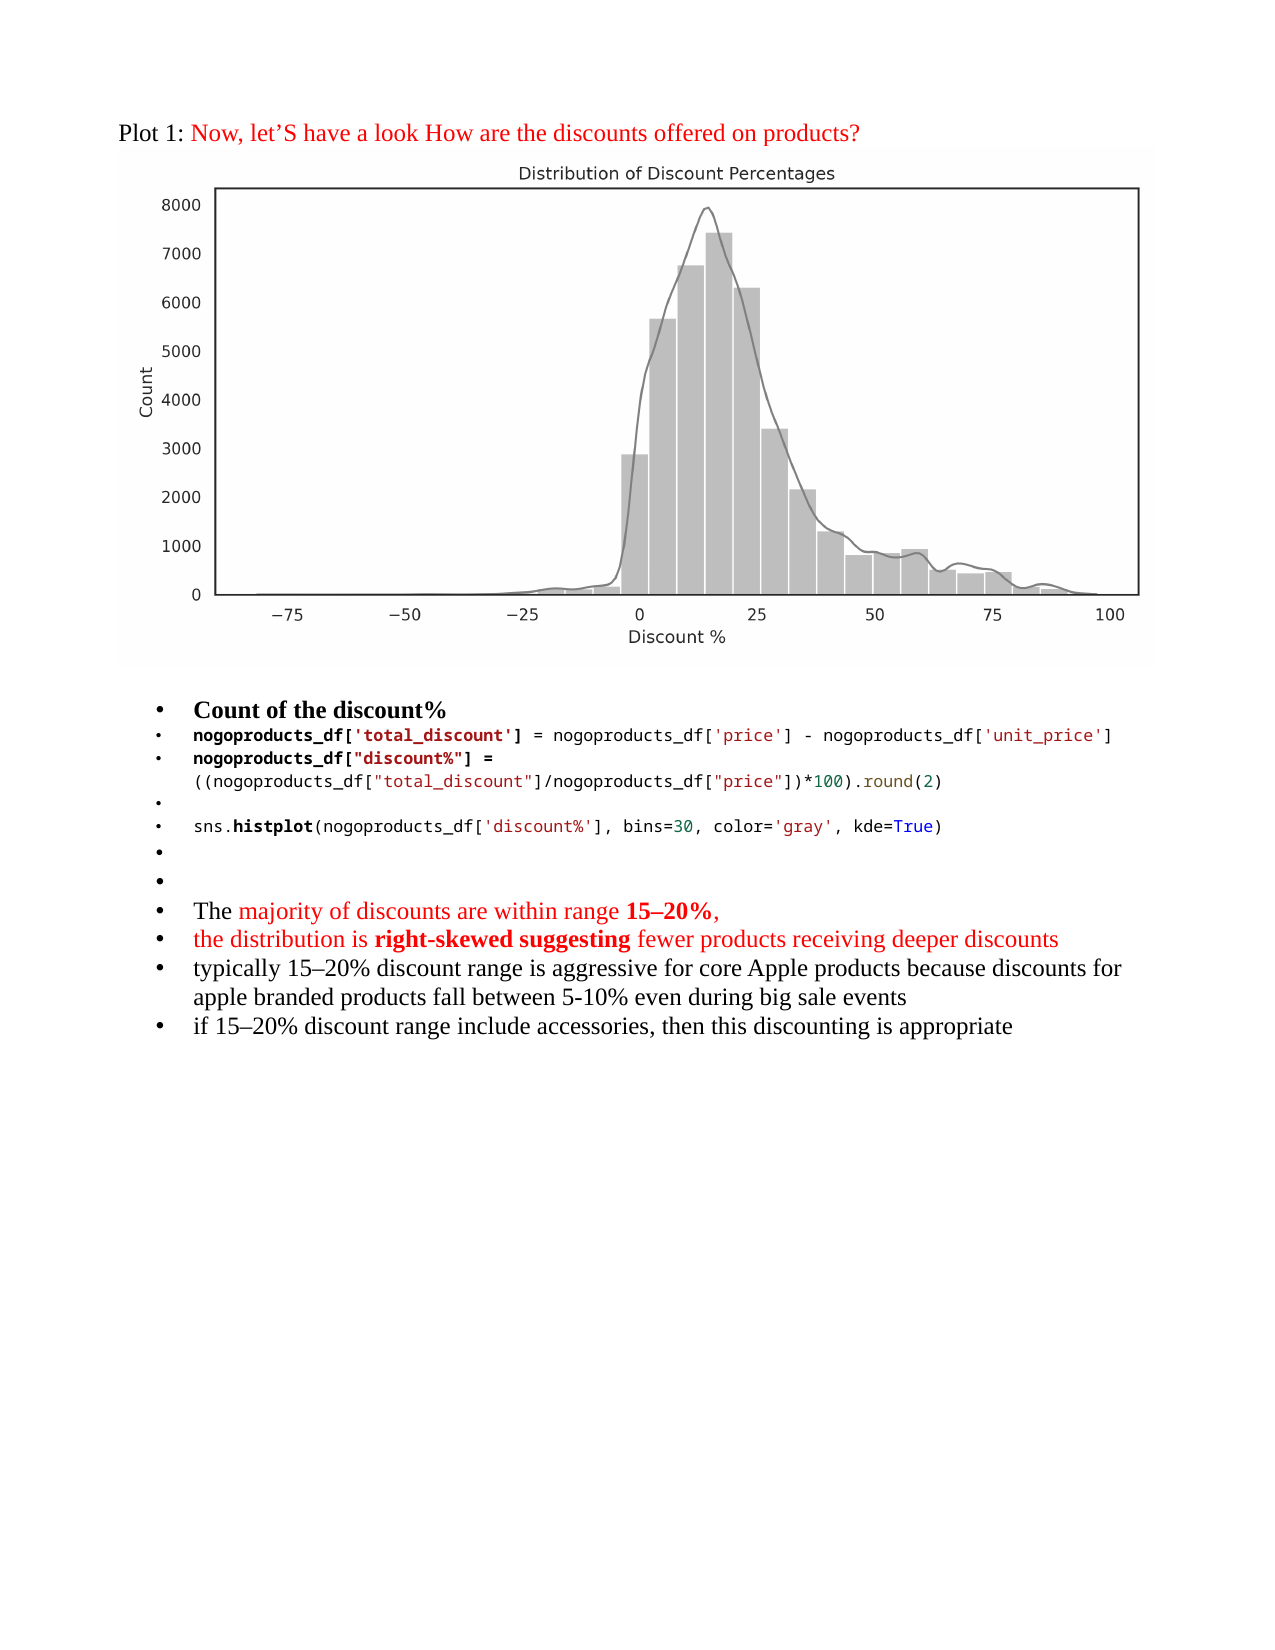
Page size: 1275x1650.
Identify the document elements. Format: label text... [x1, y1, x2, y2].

list nogoproducts_df["discount%"] = ((nogoproducts_df["total_discount"]/nogoproducts_df["price"])*100).round(2) [156, 746, 1157, 792]
list the distribution is right-skewed suggesting fewer products receiving deeper discounts [156, 924, 1157, 953]
list The majority of discounts are within range 15–20%, [156, 896, 1157, 924]
picture [118, 146, 1157, 667]
list if 15–20% discount range include accessories, then this discounting is appropriate [156, 1011, 1157, 1039]
list Count of the discount% [156, 695, 1157, 724]
list sns.histplot(nogoproducts_df['discount%'], bins=30, color='gray', kde=True) [156, 814, 1157, 837]
list typically 15–20% discount range is aggressive for core Apple products because discounts for apple branded products fall between 5-10% even during big sale events [156, 953, 1157, 1011]
text Plot 1: Now, let’S have a look How are the discounts offered on products? [118, 118, 1157, 146]
list nogoproducts_df['total_discount'] = nogoproducts_df['price'] - nogoproducts_df['unit_price'] [156, 724, 1157, 746]
